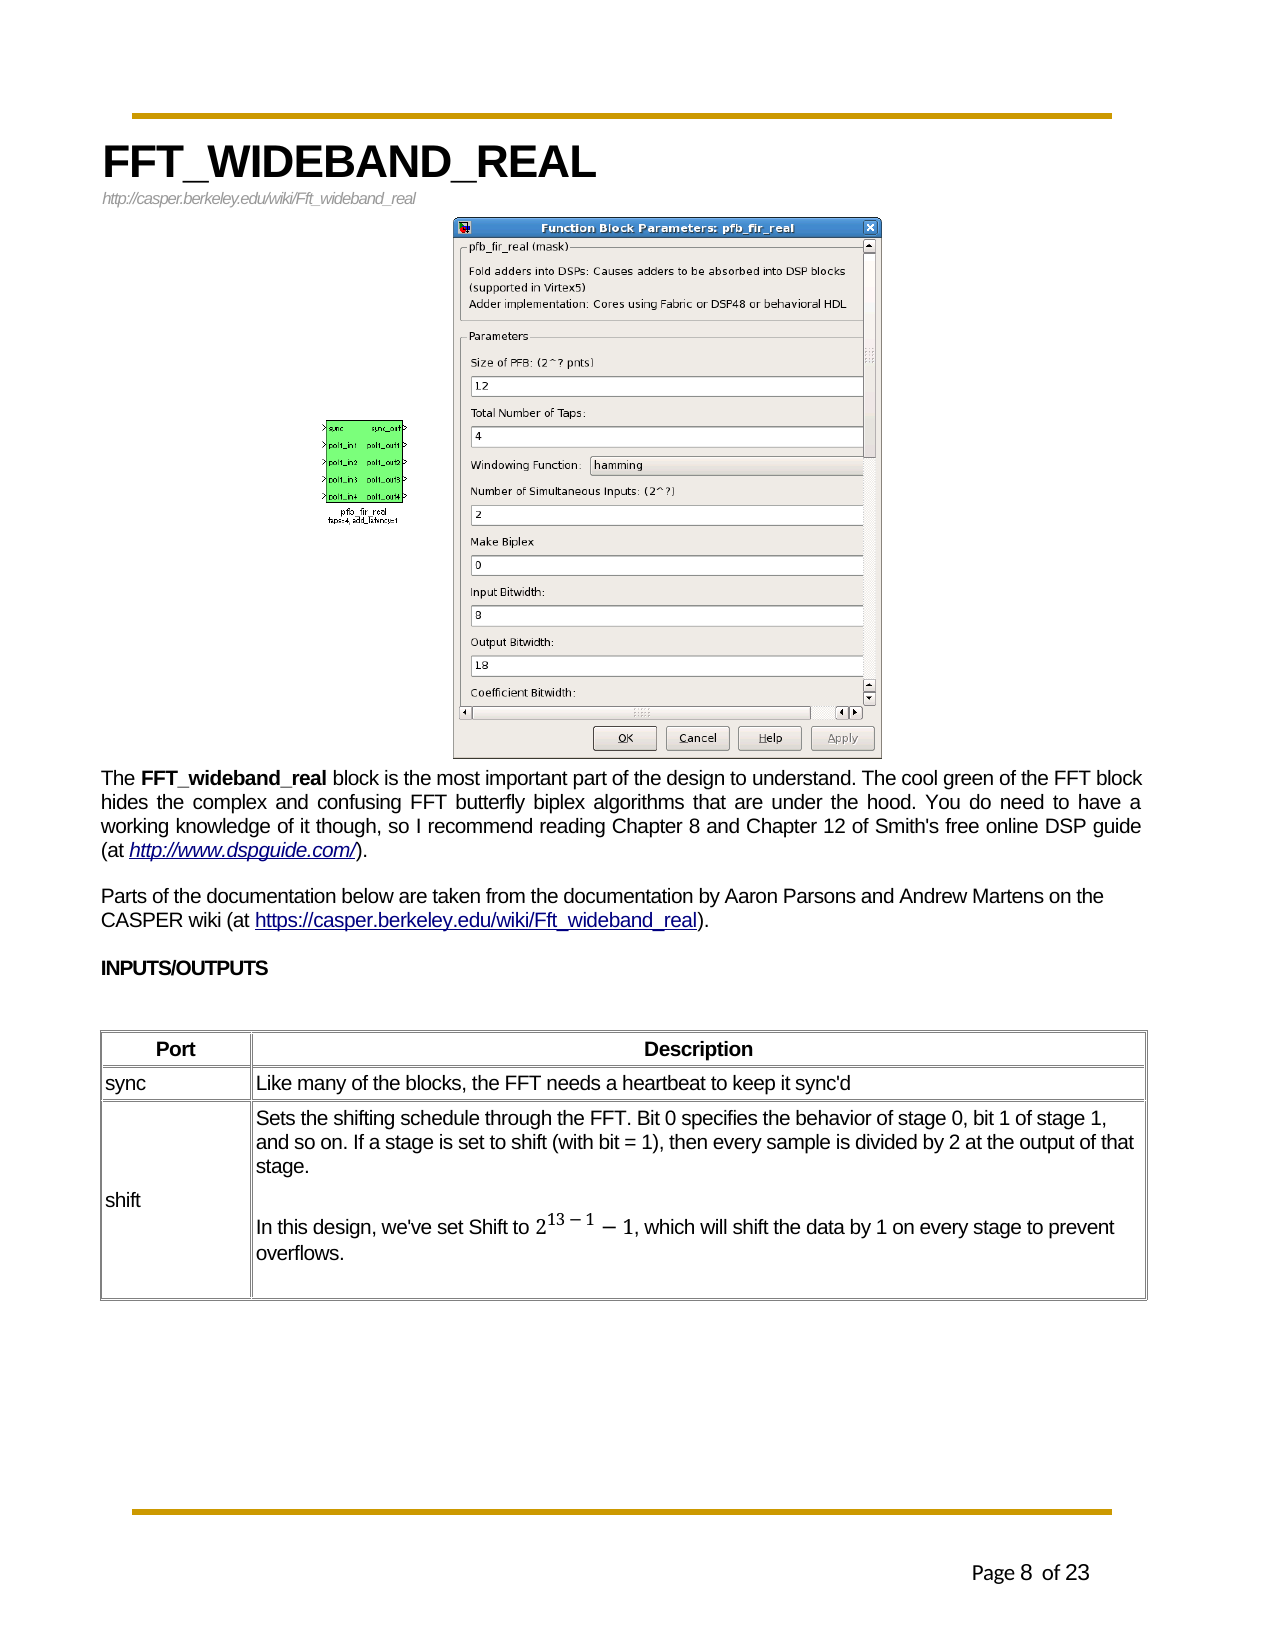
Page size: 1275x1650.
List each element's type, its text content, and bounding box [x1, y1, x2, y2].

text Parts of the documentation below are taken from the documentation by Aaron Parsons and Andrew Martens on the CASPER wiki (at https://casper.berkeley.edu/wiki/Fft_wideband_real). [101, 884, 1143, 932]
text The FFT_wideband_real block is the most important part of the design to understand. The cool green of the FFT block hides the complex and confusing FFT butterfly biplex algorithms that are under the hood. You do need to have a working knowledge of it though, so I recommend reading Chapter 8 and Chapter 12 of Smith's free online DSP guide (at http://www.dspguide.com/). [101, 221, 1143, 861]
picture [315, 210, 893, 766]
table_cell shift [102, 1099, 251, 1298]
table_cell Sets the shifting schedule through the FFT. Bit 0 specifies the behavior of stage 0, bit 1 of stage 1, and so on. If a stage is set to shift (with bit = 1), then every sample is divided by 2 at the output of that stage. In this design, we've set Shift to 213 − 1 − 1, which will shift the data by 1 on every stage to prevent overflows. [251, 1099, 1145, 1298]
table_header Port [102, 1033, 251, 1065]
subtitle FFT_WIDEBAND_REAL http://casper.berkeley.edu/wiki/Fft_wideband_real [102, 135, 1149, 208]
table_cell Like many of the blocks, the FFT needs a heartbeat to keep it sync'd [253, 1065, 1145, 1099]
table_header Description [251, 1033, 1145, 1065]
table_cell sync [102, 1065, 250, 1099]
subtitle INPUTS/OUTPUTS [101, 956, 1062, 980]
